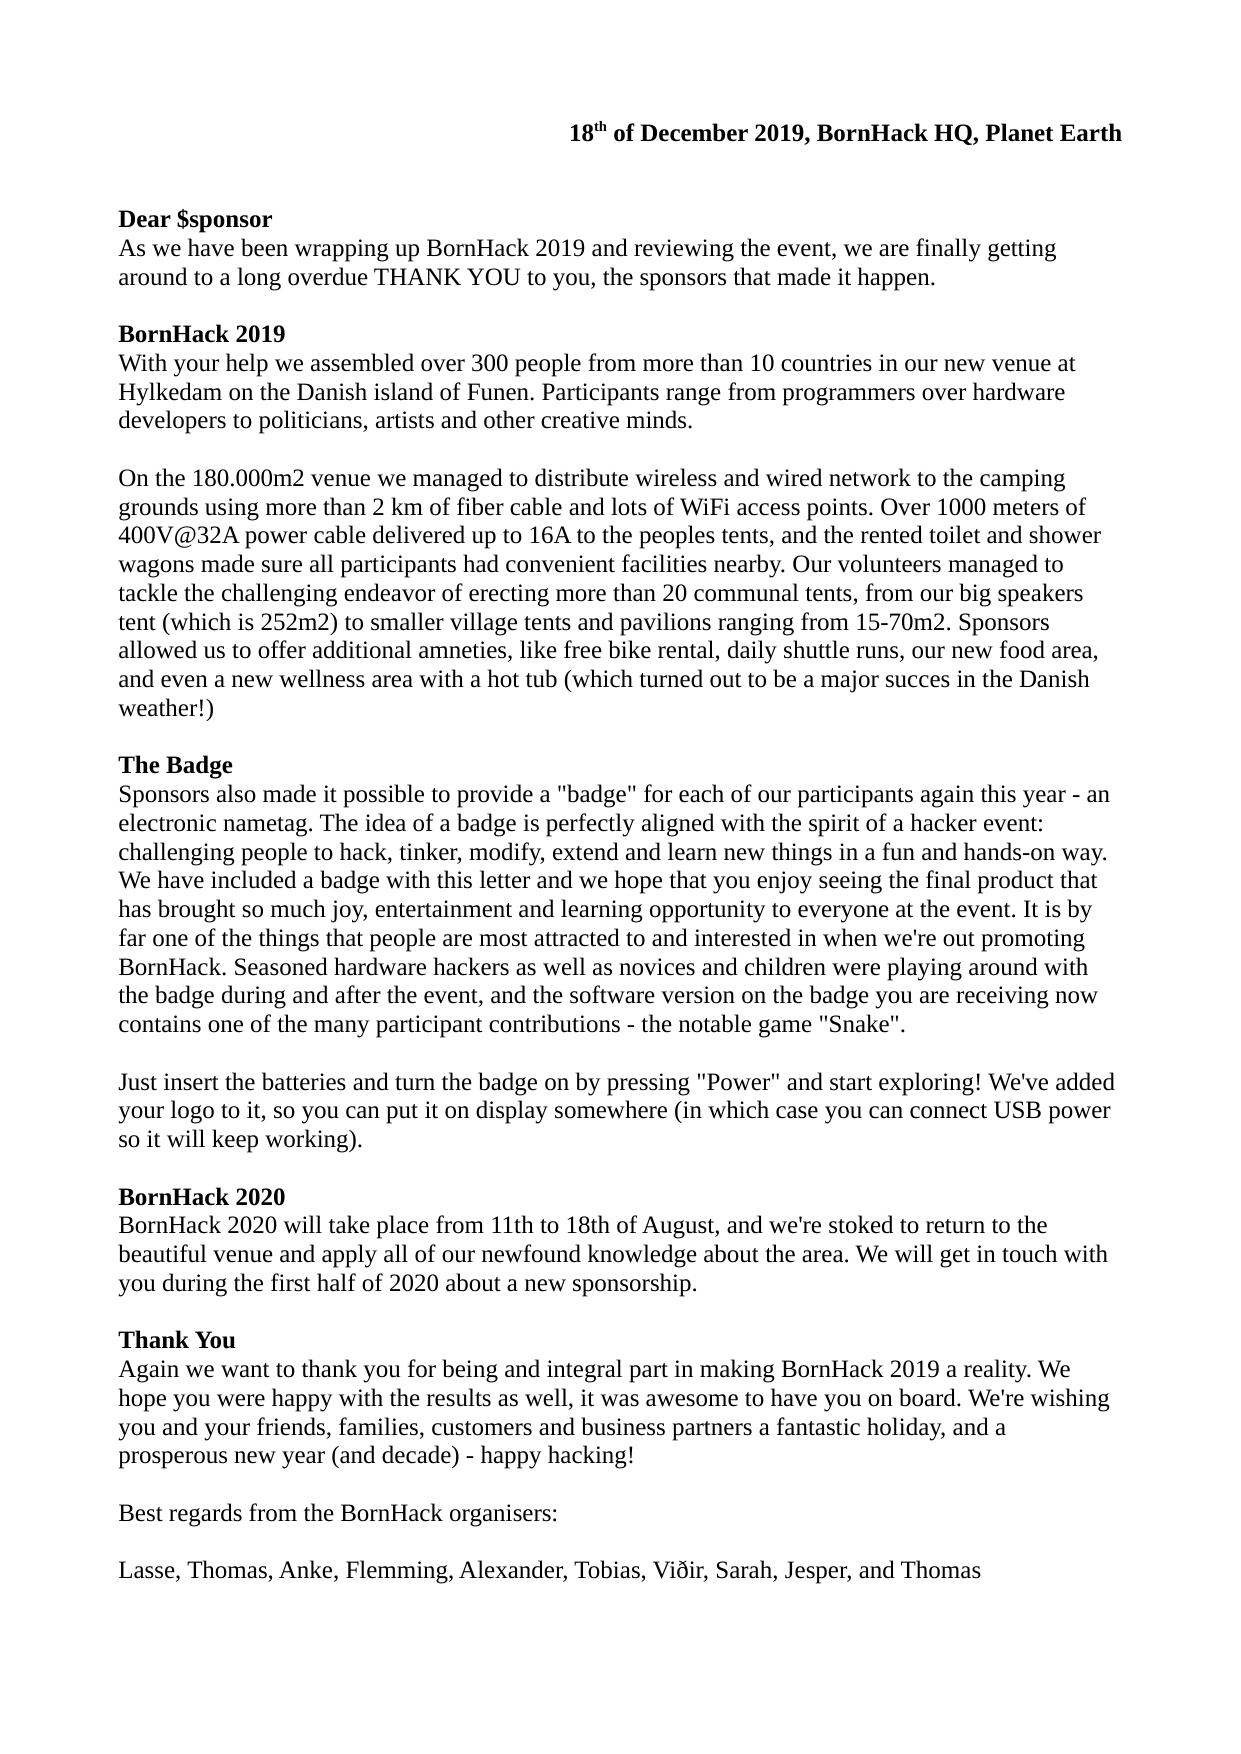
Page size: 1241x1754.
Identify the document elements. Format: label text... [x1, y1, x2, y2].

text BornHack 2020 will take place from 11th to 18th of August, and we're stoked to return to the beautiful venue and apply all of our newfound knowledge about the area. We will get in touch with you during the first half of 2020 about a new sponsorship. [118, 1211, 1122, 1297]
text Sponsors also made it possible to provide a "badge" for each of our participants again this year - an electronic nametag. The idea of a badge is perfectly aligned with the spirit of a hacker event: challenging people to hack, tinker, modify, extend and learn new things in a fun and hands-on way. We have included a badge with this letter and we hope that you enjoy seeing the final product that has brought so much joy, entertainment and learning opportunity to everyone at the event. It is by far one of the things that people are most attracted to and interested in when we're out promoting BornHack. Seasoned hardware hackers as well as novices and children were playing around with the badge during and after the event, and the software version on the badge you are receiving now contains one of the many participant contributions - the notable game "Snake". [118, 779, 1122, 1038]
text Lasse, Thomas, Anke, Flemming, Alexander, Tobias, Viðir, Sarah, Jesper, and Thomas [118, 1556, 1122, 1584]
text Dear $sponsor [118, 204, 1122, 233]
text 18th of December 2019, BornHack HQ, Planet Earth [118, 118, 1122, 147]
text Best regards from the BornHack organisers: [118, 1498, 1122, 1527]
text Thank You [118, 1326, 1122, 1354]
text Just insert the batteries and turn the badge on by pressing "Power" and start exploring! We've added your logo to it, so you can put it on display somewhere (in which case you can connect USB power so it will keep working). [118, 1067, 1122, 1153]
text As we have been wrapping up BornHack 2019 and reviewing the event, we are finally getting around to a long overdue THANK YOU to you, the sponsors that made it happen. [118, 233, 1122, 291]
text BornHack 2019 [118, 319, 1122, 348]
text Again we want to thank you for being and integral part in making BornHack 2019 a reality. We hope you were happy with the results as well, it was awesome to have you on board. We're wishing you and your friends, families, customers and business partners a fantastic holiday, and a prosperous new year (and decade) - happy hacking! [118, 1354, 1122, 1469]
text With your help we assembled over 300 people from more than 10 countries in our new venue at Hylkedam on the Danish island of Funen. Participants range from programmers over hardware developers to politicians, artists and other creative minds. [118, 348, 1122, 434]
text On the 180.000m2 venue we managed to distribute wireless and wired network to the camping grounds using more than 2 km of fiber cable and lots of WiFi access points. Over 1000 meters of 400V@32A power cable delivered up to 16A to the peoples tents, and the rented toilet and shower wagons made sure all participants had convenient facilities nearby. Our volunteers managed to tackle the challenging endeavor of erecting more than 20 communal tents, from our big speakers tent (which is 252m2) to smaller village tents and pavilions ranging from 15-70m2. Sponsors allowed us to offer additional amneties, like free bike rental, daily shuttle runs, our new food area, and even a new wellness area with a hot tub (which turned out to be a major succes in the Danish weather!) [118, 463, 1122, 722]
text The Badge [118, 751, 1122, 779]
text BornHack 2020 [118, 1182, 1122, 1211]
